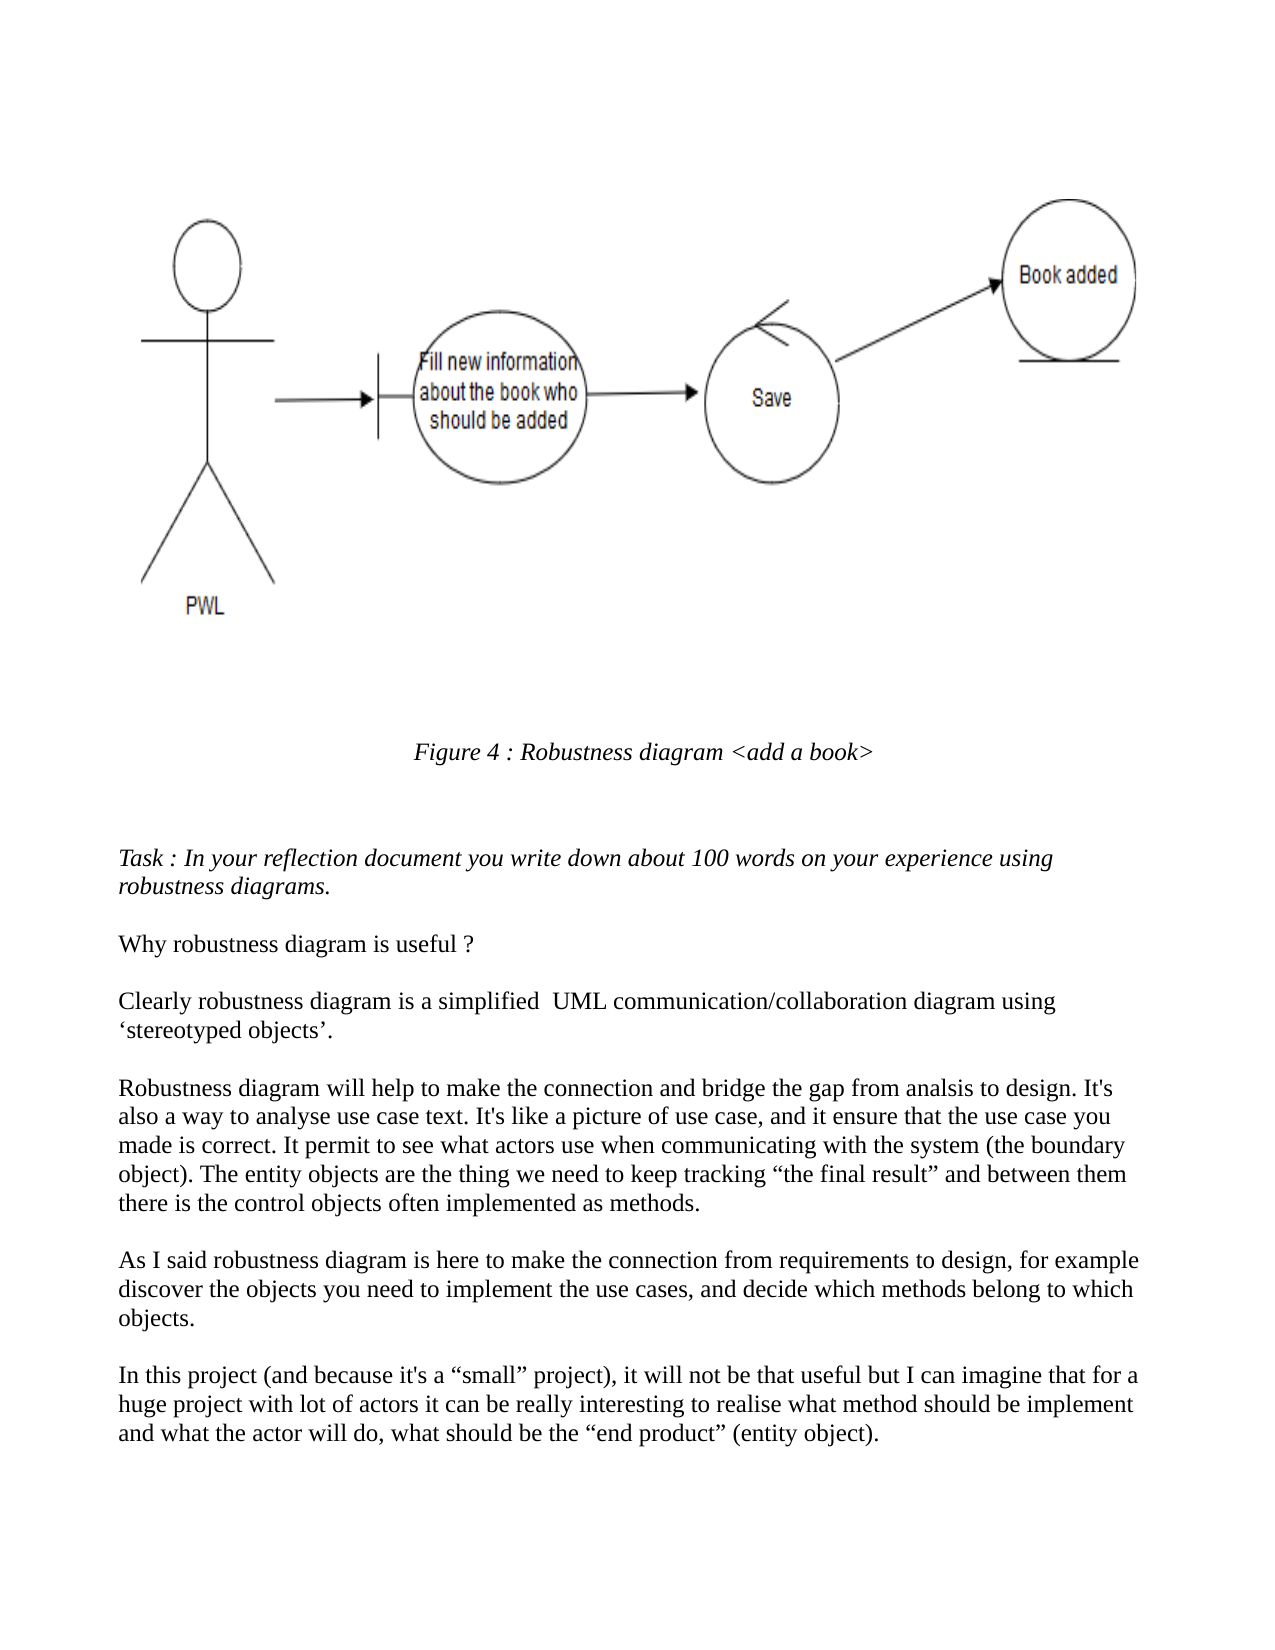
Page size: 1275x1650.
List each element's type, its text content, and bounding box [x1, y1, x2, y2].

text Task : In your reflection document you write down about 100 words on your experience using robustness diagrams. [118, 843, 1157, 900]
text Clearly robustness diagram is a simplified UML communication/collaboration diagram using ‘stereotyped objects’. [118, 986, 1157, 1044]
text Robustness diagram will help to make the connection and bridge the gap from analsis to design. It's also a way to analyse use case text. It's like a picture of use case, and it ensure that the use case you made is correct. It permit to see what actors use when communicating with the system (the boundary object). The entity objects are the thing we need to keep tracking “the final result” and between them there is the control objects often implemented as methods. [118, 1073, 1157, 1216]
text In this project (and because it's a “small” project), it will not be that useful but I can imagine that for a huge project with lot of actors it can be really interesting to realise what method should be implement and what the actor will do, what should be the “end product” (entity object). [118, 1360, 1157, 1446]
text As I said robustness diagram is here to make the connection from requirements to design, for example discover the objects you need to implement the use cases, and decide which methods belong to which objects. [118, 1245, 1157, 1331]
text Why robustness diagram is useful ? [118, 929, 1157, 958]
text Figure 4 : Robustness diagram <add a book> [118, 737, 1157, 766]
